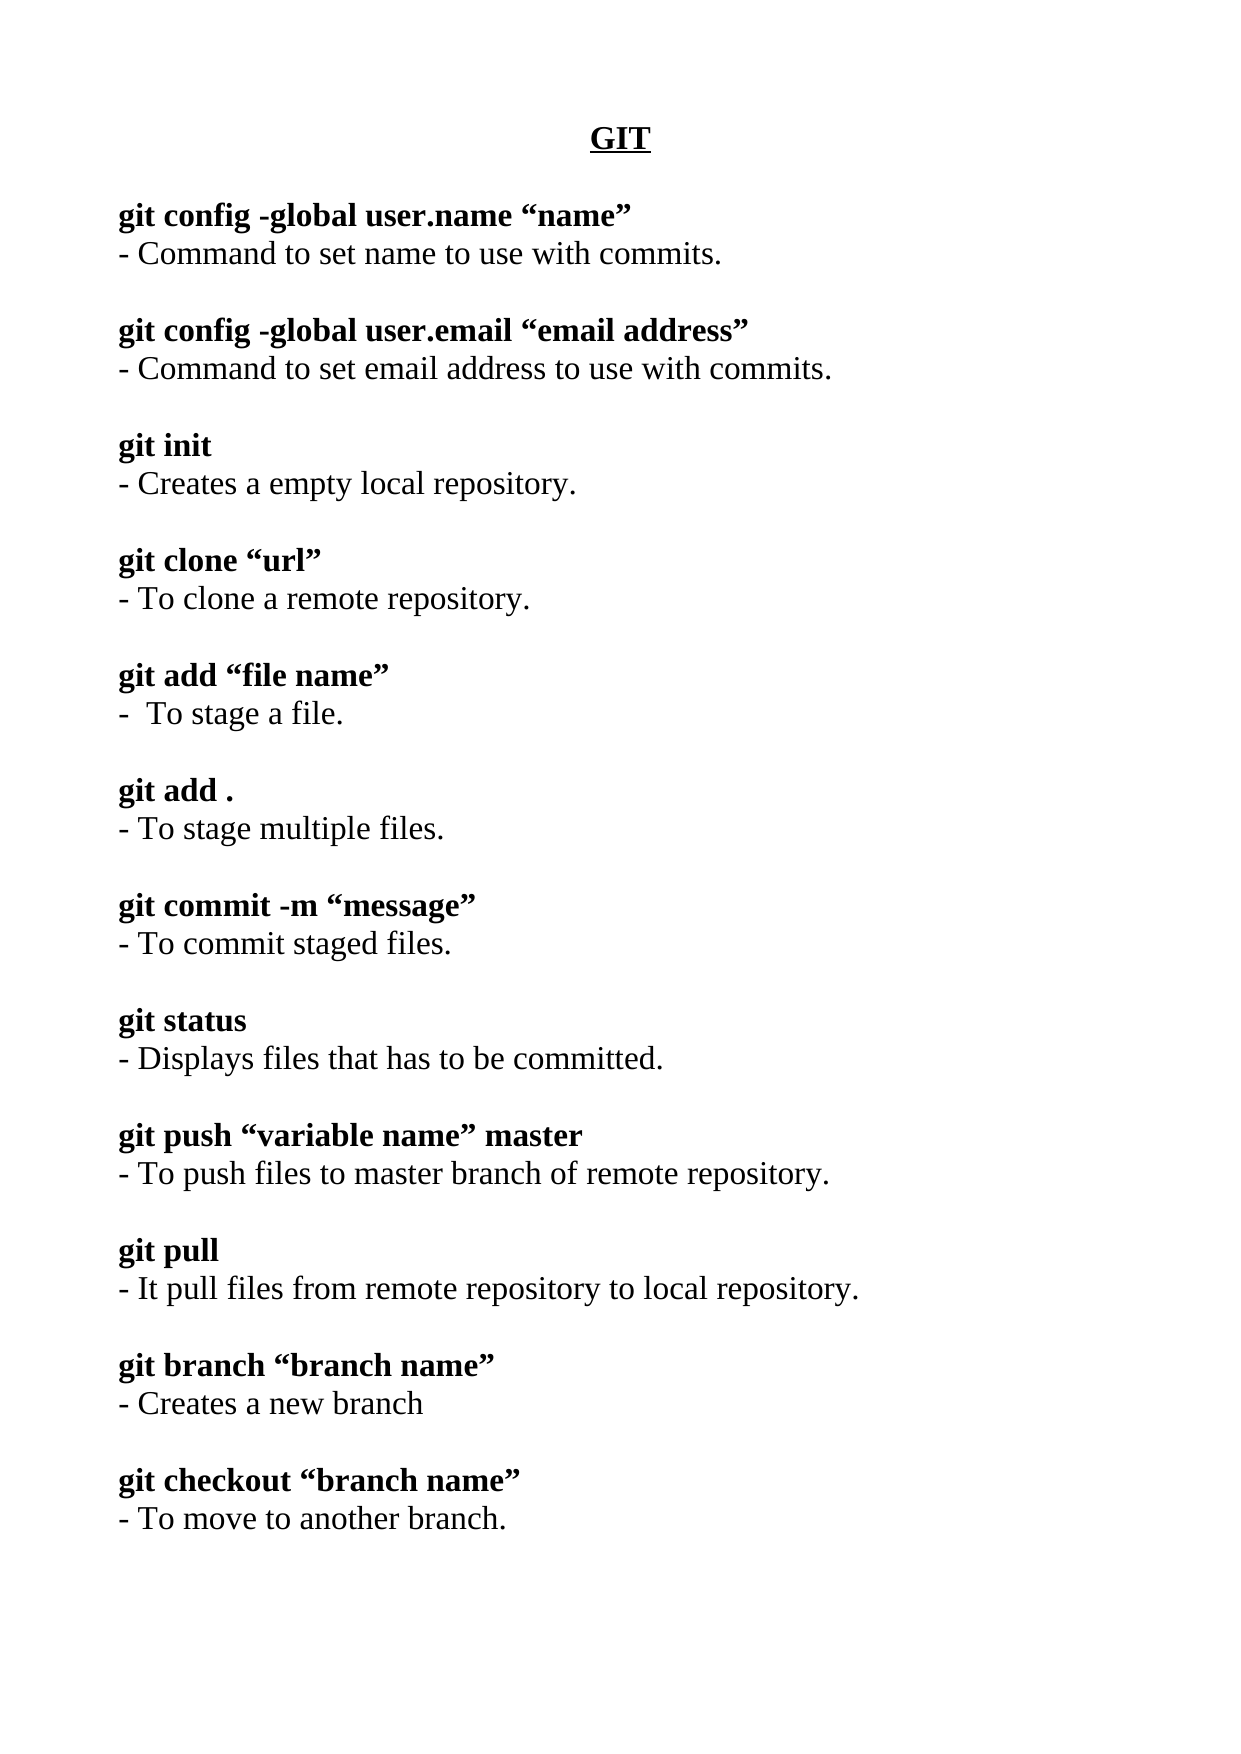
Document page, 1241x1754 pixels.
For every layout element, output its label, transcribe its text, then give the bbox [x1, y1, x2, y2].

text git add “file name” [118, 655, 1122, 693]
text GIT [118, 118, 1122, 156]
text git checkout “branch name” [118, 1460, 1122, 1498]
text - To move to another branch. [118, 1498, 1122, 1536]
text git push “variable name” master [118, 1115, 1122, 1153]
text - Creates a new branch [118, 1383, 1122, 1421]
text git add . [118, 770, 1122, 808]
text git commit -m “message” [118, 885, 1122, 923]
text git init [118, 425, 1122, 463]
text - Command to set name to use with commits. [118, 233, 1122, 271]
text - Command to set email address to use with commits. [118, 348, 1122, 386]
text git status [118, 1000, 1122, 1038]
text git pull [118, 1230, 1122, 1268]
text git config -global user.email “email address” [118, 310, 1122, 348]
text - Displays files that has to be committed. [118, 1038, 1122, 1076]
text - To clone a remote repository. [118, 578, 1122, 616]
text git clone “url” [118, 540, 1122, 578]
text - To stage a file. [118, 693, 1122, 731]
text - It pull files from remote repository to local repository. [118, 1268, 1122, 1306]
text - To commit staged files. [118, 923, 1122, 961]
text - To push files to master branch of remote repository. [118, 1153, 1122, 1191]
text git config -global user.name “name” [118, 195, 1122, 233]
text - To stage multiple files. [118, 808, 1122, 846]
text git branch “branch name” [118, 1345, 1122, 1383]
text - Creates a empty local repository. [118, 463, 1122, 501]
